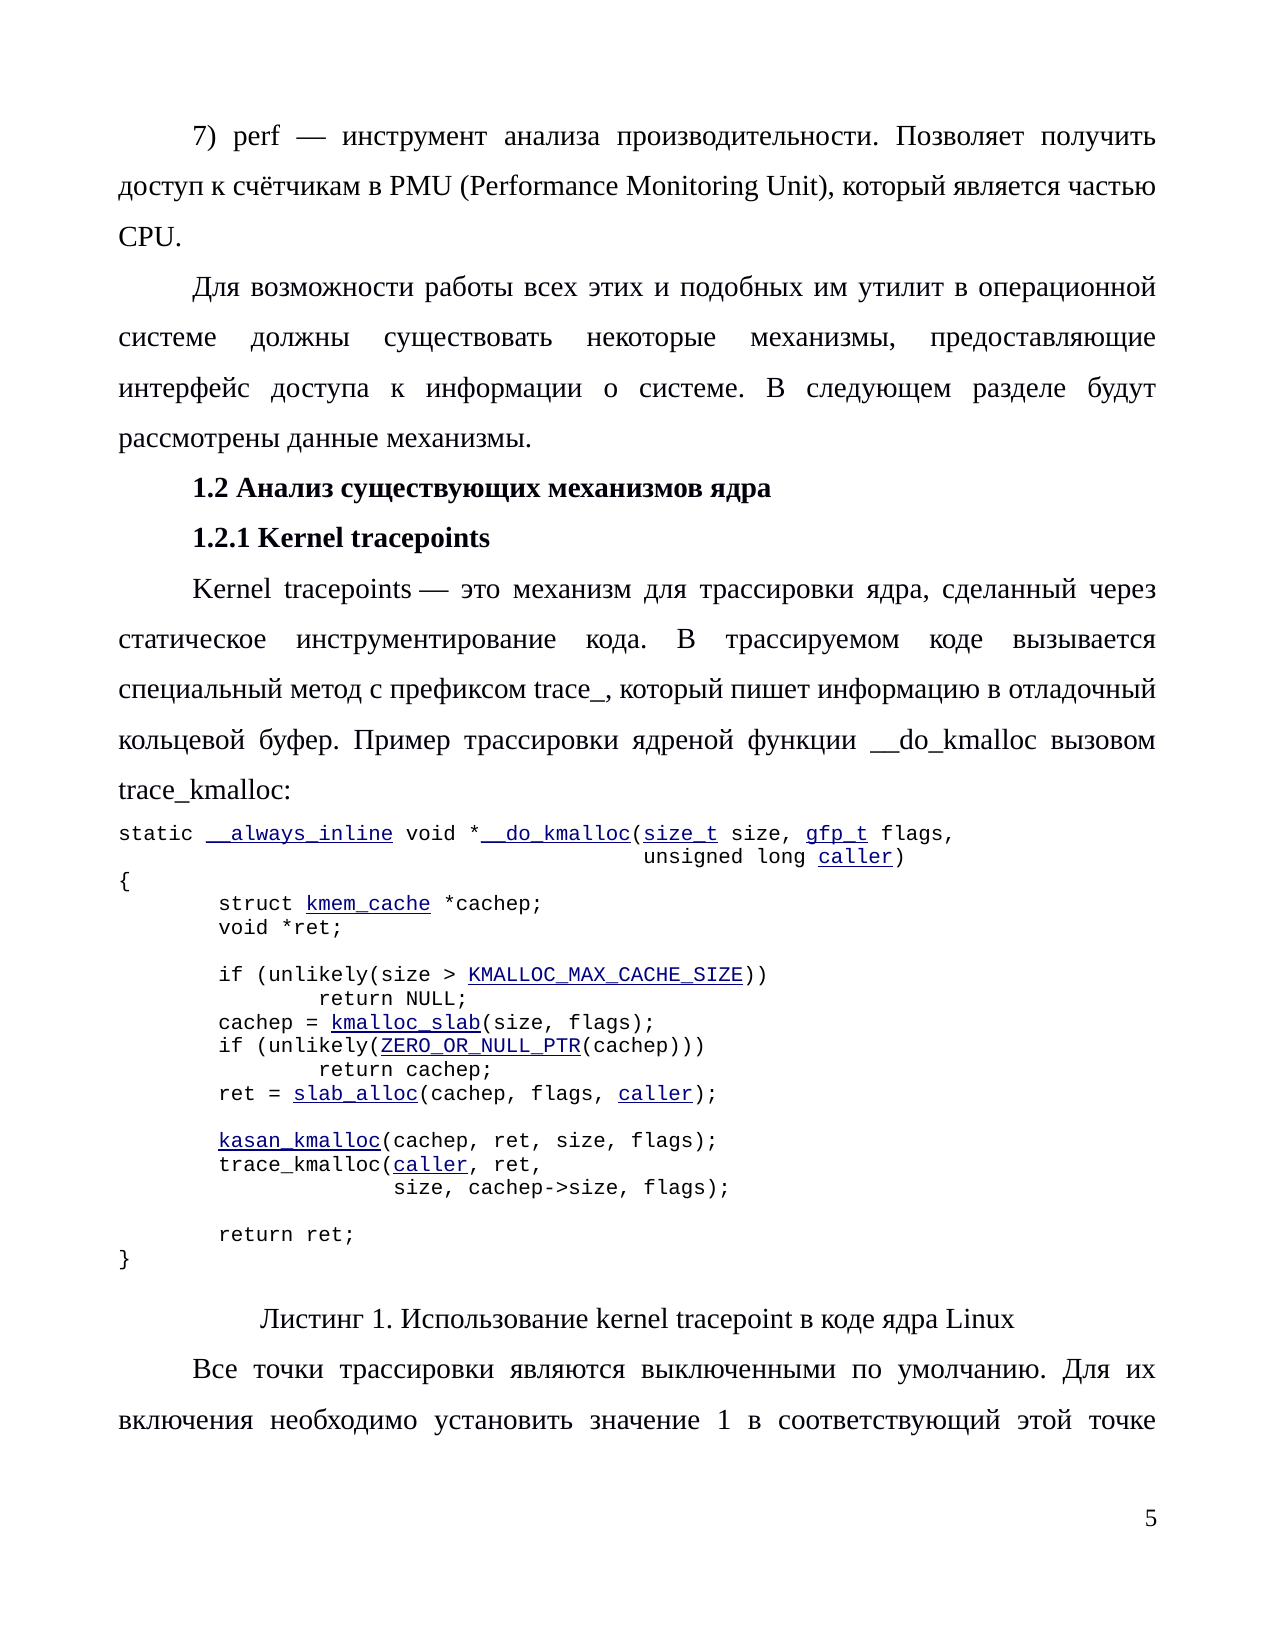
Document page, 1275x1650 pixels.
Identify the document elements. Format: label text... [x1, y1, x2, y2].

text ret = slab_alloc(cachep, flags, caller); [118, 1083, 1157, 1106]
text return ret; [118, 1224, 1157, 1248]
text void *ret; [118, 917, 1157, 941]
text Листинг 1. Использование kernel tracepoint в коде ядра Linux [118, 1301, 1157, 1335]
text kasan_kmalloc(cachep, ret, size, flags); [118, 1130, 1157, 1153]
text Все точки трассировки являются выключенными по умолчанию. Для их включения необходимо установить значение 1 в соответствующий этой точке [118, 1352, 1157, 1435]
text static __always_inline void *__do_kmalloc(size_t size, gfp_t flags, [118, 822, 1157, 846]
text Kernel tracepoints — это механизм для трассировки ядра, сделанный через статическое инструментирование кода. В трассируемом коде вызывается специальный метод с префиксом trace_, который пишет информацию в отладочный кольцевой буфер. Пример трассировки ядреной функции __do_kmalloc вызовом trace_kmalloc: [118, 571, 1157, 806]
text cachep = kmalloc_slab(size, flags); [118, 1012, 1157, 1035]
text return cachep; [118, 1059, 1157, 1083]
text trace_kmalloc(caller, ret, [118, 1153, 1157, 1177]
text 1.2 Анализ существующих механизмов ядра [118, 470, 1157, 504]
text } [118, 1248, 1157, 1272]
text Для возможности работы всех этих и подобных им утилит в операционной системе должны существовать некоторые механизмы, предоставляющие интерфейс доступа к информации о системе. В следующем разделе будут рассмотрены данные механизмы. [118, 269, 1157, 453]
text { [118, 870, 1157, 893]
text unsigned long caller) [118, 846, 1157, 870]
text if (unlikely(size > KMALLOC_MAX_CACHE_SIZE)) [118, 964, 1157, 988]
text if (unlikely(ZERO_OR_NULL_PTR(cachep))) [118, 1035, 1157, 1059]
text struct kmem_cache *cachep; [118, 893, 1157, 917]
text 1.2.1 Kernel tracepoints [118, 521, 1157, 554]
text return NULL; [118, 988, 1157, 1012]
text 7) perf — инструмент анализа производительности. Позволяет получить доступ к счётчикам в PMU (Performance Monitoring Unit), который является частью CPU. [118, 118, 1157, 252]
text size, cachep->size, flags); [118, 1177, 1157, 1201]
